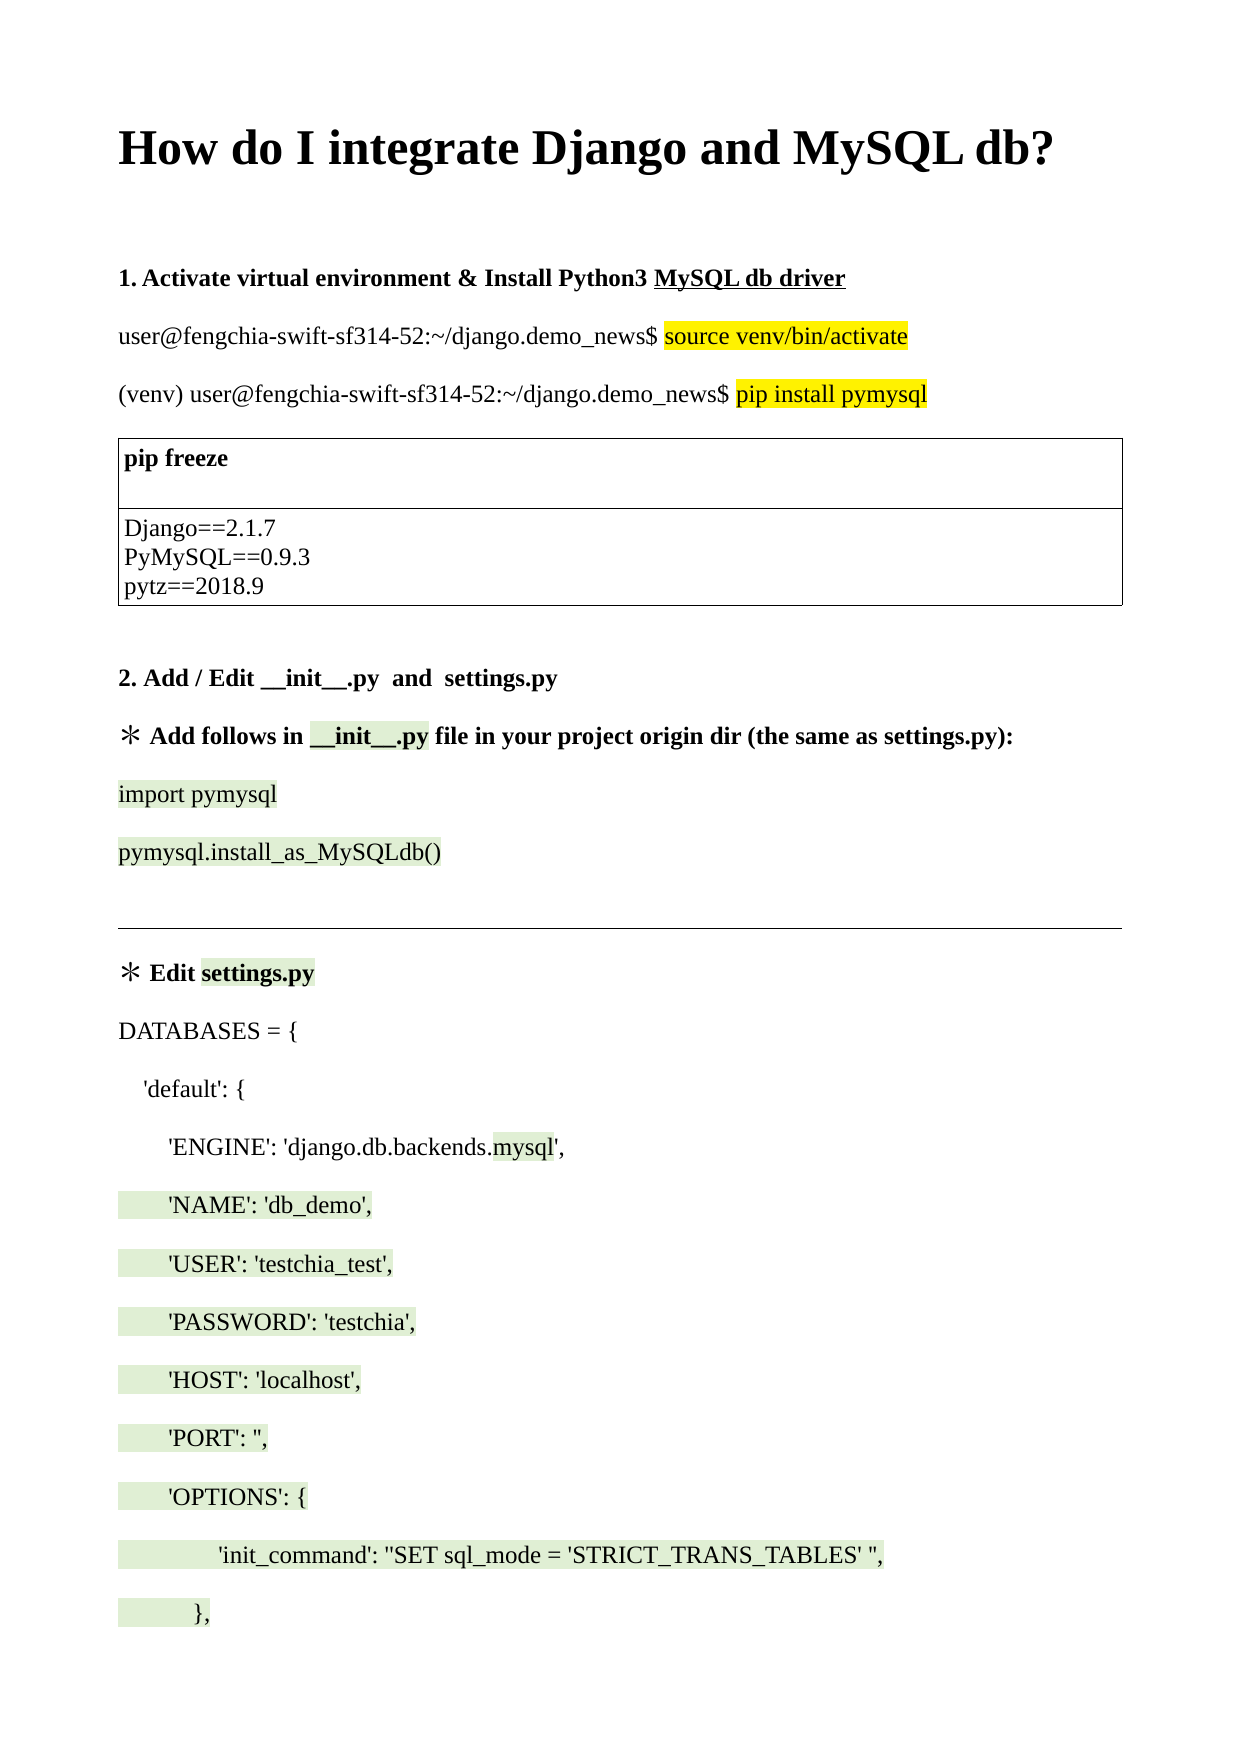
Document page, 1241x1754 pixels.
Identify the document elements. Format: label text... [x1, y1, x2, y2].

table_cell Django==2.1.7 PyMySQL==0.9.3 pytz==2018.9 [119, 509, 1122, 605]
text How do I integrate Django and MySQL db? [118, 118, 1122, 176]
text 1. Activate virtual environment & Install Python3 MySQL db driver [118, 263, 1122, 292]
text ＊ Add follows in __init__.py file in your project origin dir (the same as settings.py): [118, 721, 1122, 750]
text pymysql.install_as_MySQLdb() [118, 837, 1122, 866]
text 'USER': 'testchia_test', [118, 1249, 1122, 1277]
text 'HOST': 'localhost', [118, 1365, 1122, 1394]
text user@fengchia-swift-sf314-52:~/django.demo_news$ source venv/bin/activate [118, 321, 1122, 350]
text import pymysql [118, 779, 1122, 808]
text 'ENGINE': 'django.db.backends.mysql', [118, 1132, 1122, 1161]
text 'PASSWORD': 'testchia', [118, 1307, 1122, 1336]
text 'OPTIONS': { [118, 1482, 1122, 1510]
text 'PORT': '', [118, 1423, 1122, 1452]
table_header pip freeze [119, 439, 1122, 507]
text 'init_command': ''SET sql_mode = 'STRICT_TRANS_TABLES' '', [118, 1540, 1122, 1569]
text (venv) user@fengchia-swift-sf314-52:~/django.demo_news$ pip install pymysql [118, 379, 1122, 408]
text 'NAME': 'db_demo', [118, 1191, 1122, 1219]
text ＊ Edit settings.py [118, 958, 1122, 986]
text DATABASES = { [118, 1016, 1122, 1044]
text 2. Add / Edit __init__.py and settings.py [118, 663, 1122, 692]
text }, [118, 1598, 1122, 1627]
text 'default': { [118, 1074, 1122, 1103]
